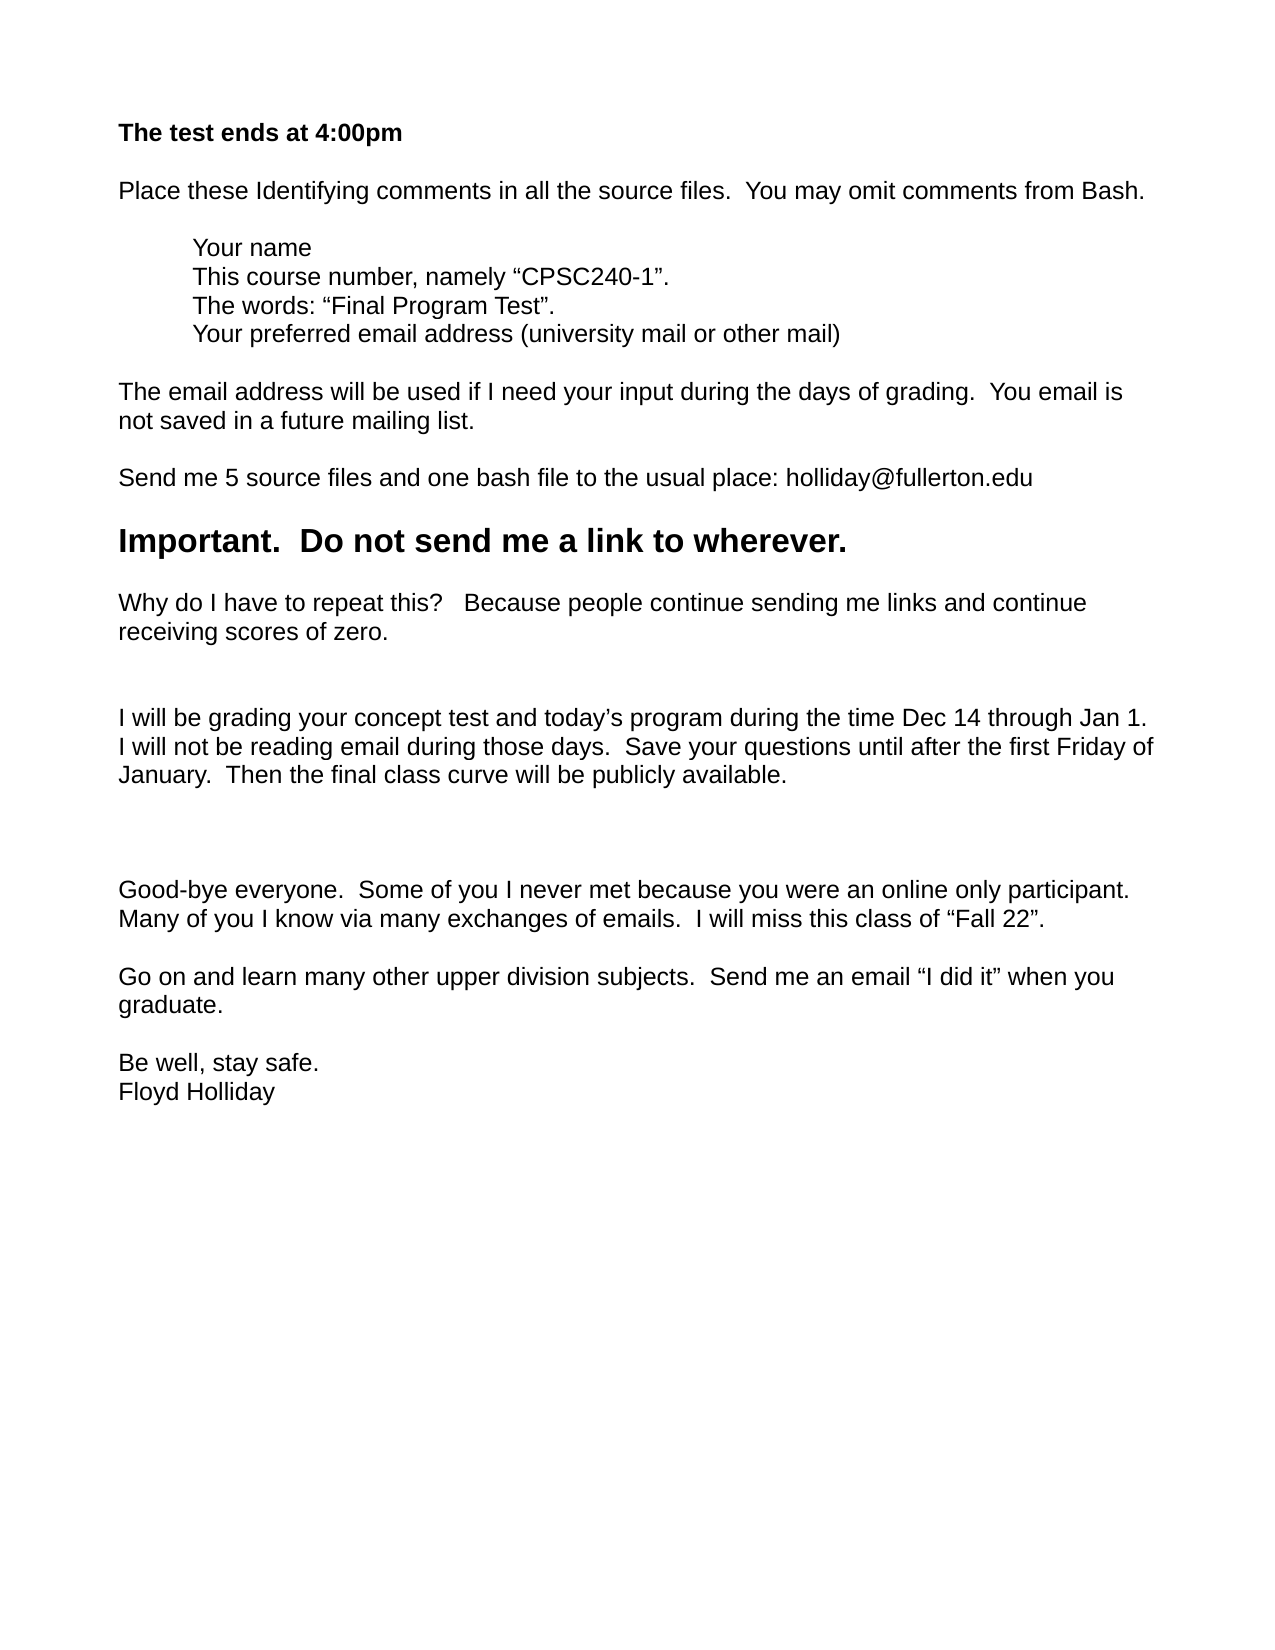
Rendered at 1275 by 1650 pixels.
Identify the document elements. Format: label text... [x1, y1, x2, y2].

text Be well, stay safe. [118, 1048, 1157, 1077]
text Floyd Holliday [118, 1077, 1157, 1105]
text I will be grading your concept test and today’s program during the time Dec 14 through Jan 1. I will not be reading email during those days. Save your questions until after the first Friday of January. Then the final class curve will be publicly available. [118, 703, 1157, 789]
text Your preferred email address (university mail or other mail) [118, 319, 1157, 348]
text Your name [118, 233, 1157, 262]
text Send me 5 source files and one bash file to the usual place: holliday@fullerton.edu [118, 463, 1157, 492]
text The email address will be used if I need your input during the days of grading. You email is not saved in a future mailing list. [118, 377, 1157, 434]
text The words: “Final Program Test”. [118, 291, 1157, 319]
text The test ends at 4:00pm [118, 118, 1157, 147]
text Go on and learn many other upper division subjects. Send me an email “I did it” when you graduate. [118, 962, 1157, 1019]
text This course number, namely “CPSC240-1”. [118, 262, 1157, 291]
text Important. Do not send me a link to wherever. [118, 521, 1157, 559]
text Good-bye everyone. Some of you I never met because you were an online only participant. Many of you I know via many exchanges of emails. I will miss this class of “Fall 22”. [118, 875, 1157, 933]
text Place these Identifying comments in all the source files. You may omit comments from Bash. [118, 176, 1157, 204]
text Why do I have to repeat this? Because people continue sending me links and continue receiving scores of zero. [118, 588, 1157, 645]
